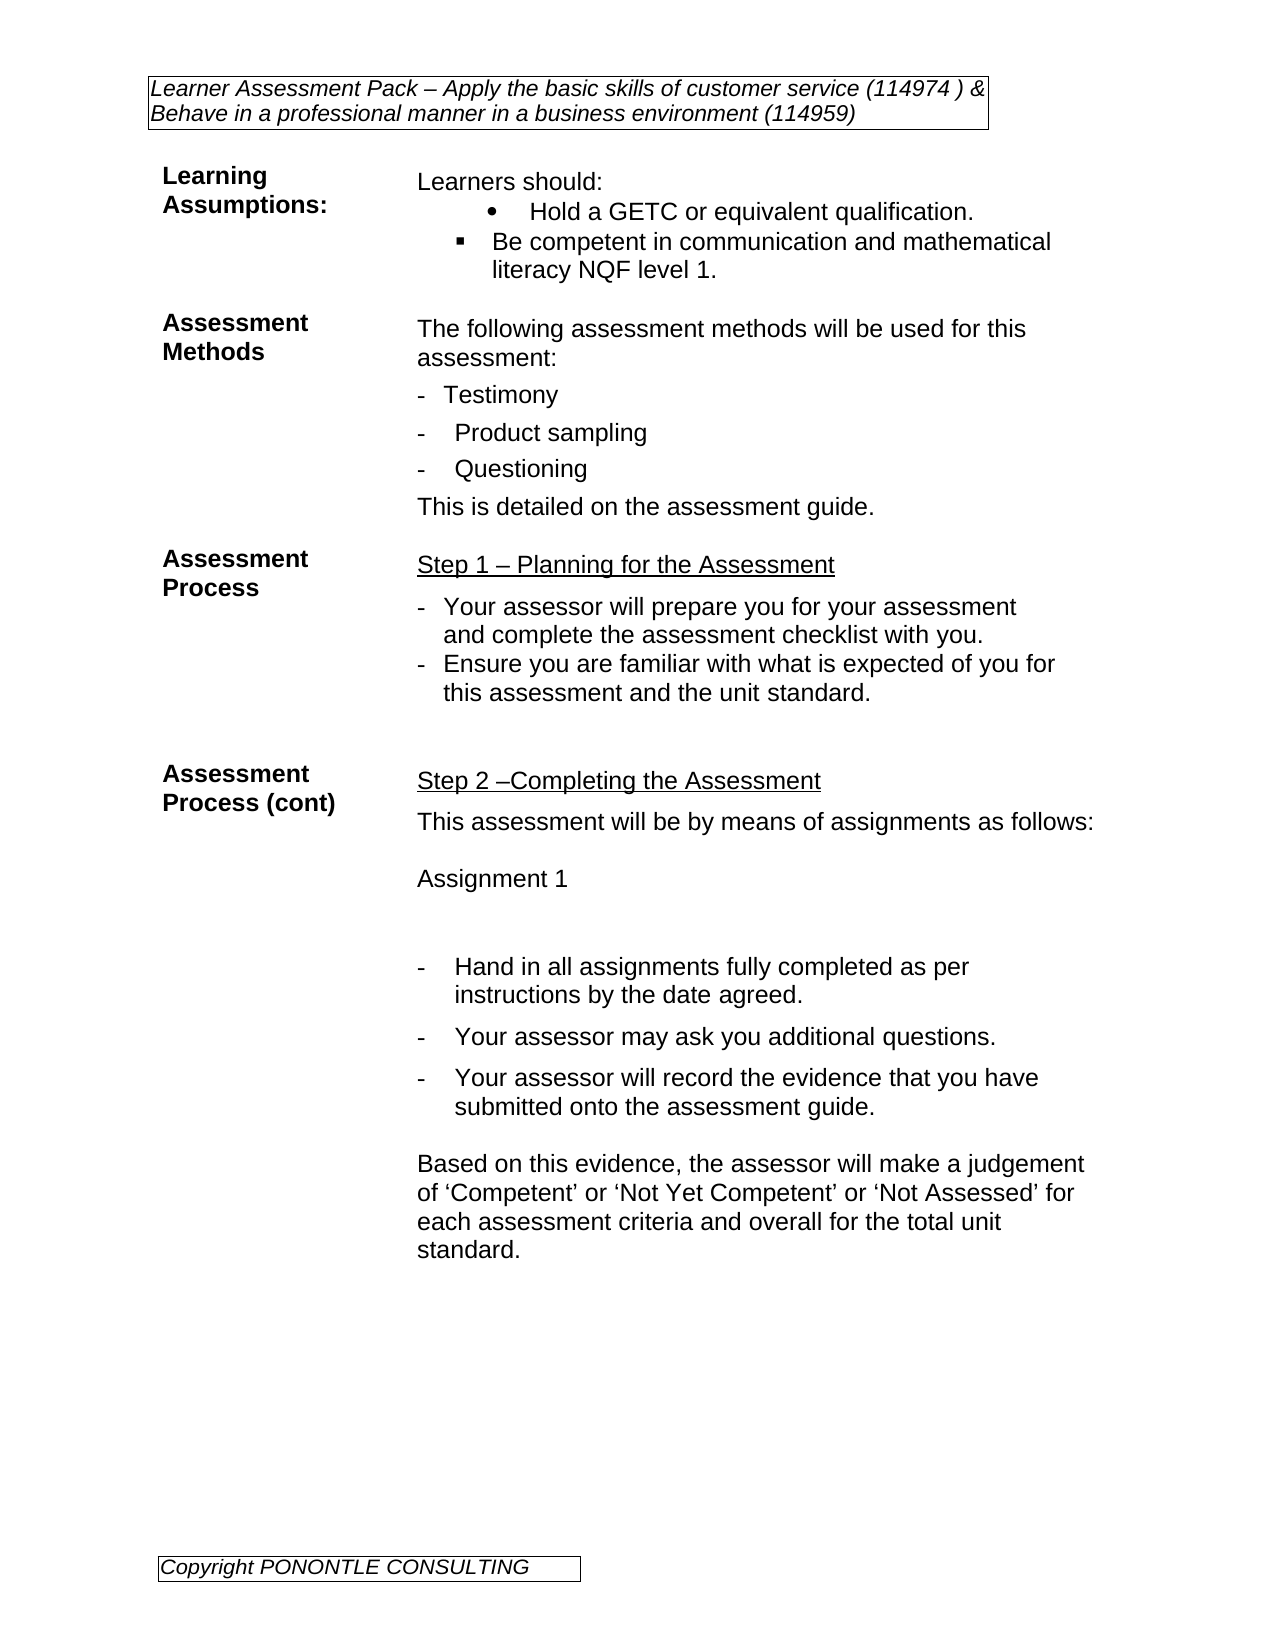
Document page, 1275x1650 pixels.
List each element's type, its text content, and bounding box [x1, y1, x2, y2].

subtitle Assessment Methods [162, 308, 310, 366]
list Testimony [417, 381, 1106, 409]
text Based on this evidence, the assessor will make a judgement of ‘Competent’ or ‘Not Yet Competent’ or ‘Not Assessed’ for each assessment criteria and overall for the total unit standard. [417, 1149, 1087, 1264]
subtitle Assessment Process (cont) [162, 759, 337, 817]
list Ensure you are familiar with what is expected of you for this assessment and the unit standard. [417, 649, 1056, 707]
text This assessment will be by means of assignments as follows: Assignment 1 [417, 807, 1106, 893]
list Hand in all assignments fully completed as per instructions by the date agreed. [417, 952, 970, 1009]
subtitle Assessment Process [162, 544, 310, 602]
text Step 1 – Planning for the Assessment [417, 550, 1106, 579]
list Be competent in communication and mathematical literacy NQF level 1. [454, 227, 1052, 284]
text Step 2 –Completing the Assessment [417, 766, 1106, 794]
text Learners should: [417, 167, 1106, 196]
list Your assessor may ask you additional questions. [417, 1022, 1106, 1051]
list Your assessor will record the evidence that you have submitted onto the assessment guide. [417, 1063, 1040, 1121]
list Hold a GETC or equivalent qualification. [488, 196, 1106, 227]
list Your assessor will prepare you for your assessment and complete the assessment checklist with you. [417, 592, 1066, 649]
subtitle Learning Assumptions: [162, 161, 329, 219]
list Product sampling [417, 417, 1106, 446]
text This is detailed on the assessment guide. [417, 491, 1106, 520]
list Questioning [417, 454, 1106, 483]
text The following assessment methods will be used for this assessment: [417, 314, 1029, 372]
